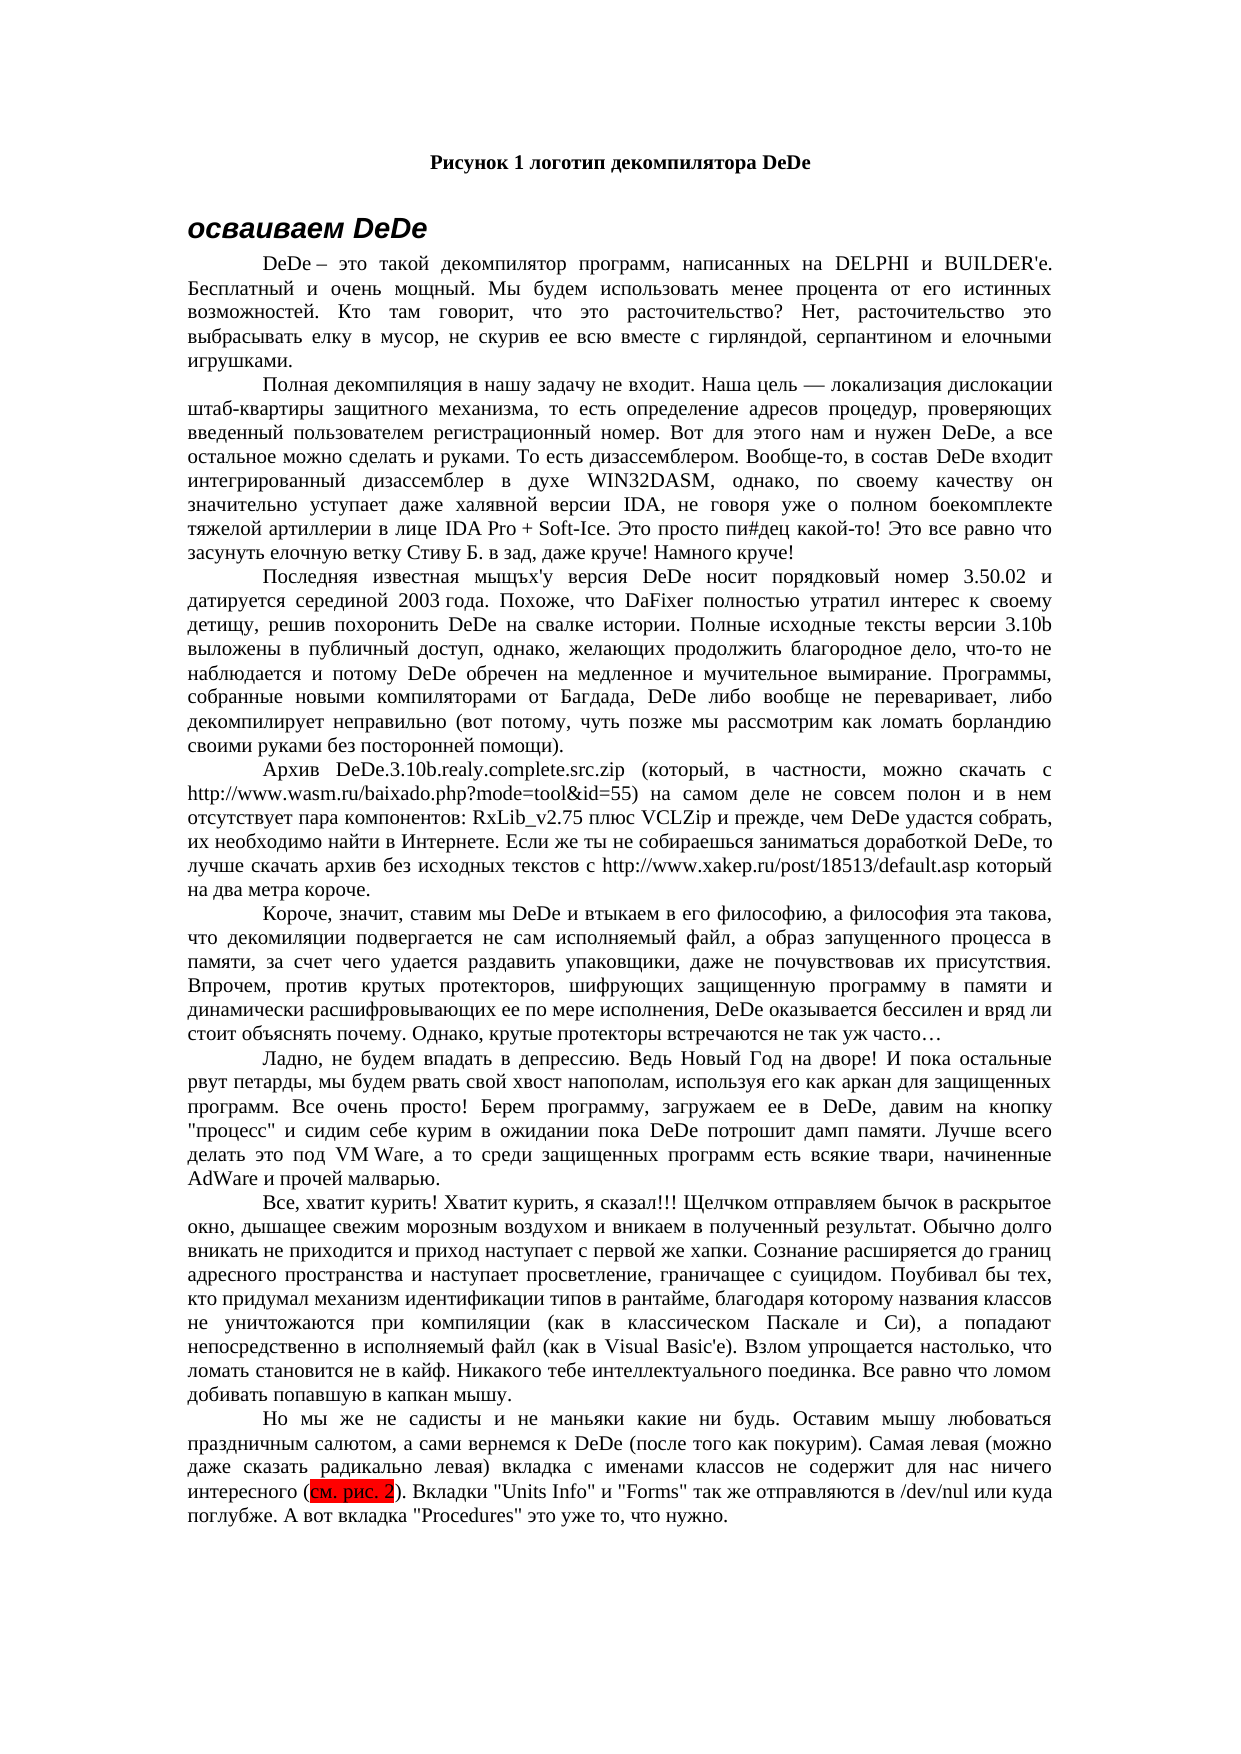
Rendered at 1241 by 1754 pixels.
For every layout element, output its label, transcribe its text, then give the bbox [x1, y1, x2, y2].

text Ладно, не будем впадать в депрессию. Ведь Новый Год на дворе! И пока остальные рвут петарды, мы будем рвать свой хвост напополам, используя его как аркан для защищенных программ. Все очень просто! Берем программу, загружаем ее в DeDe, давим на кнопку "процесс" и сидим себе курим в ожидании пока DeDe потрошит дамп памяти. Лучше всего делать это под VM Ware, а то среди защищенных программ есть всякие твари, начиненные AdWare и прочей малварью. [187, 1045, 1053, 1190]
text Архив DeDe.3.10b.realy.complete.src.zip (который, в частности, можно скачать с http://www.wasm.ru/baixado.php?mode=tool&id=55) на самом деле не совсем полон и в нем отсутствует пара компонентов: RxLib_v2.75 плюс VCLZip и прежде, чем DeDe удастся собрать, их необходимо найти в Интернете. Если же ты не собираешься заниматься доработкой DeDe, то лучше скачать архив без исходных текстов с http://www.xakep.ru/post/18513/default.asp который на два метра короче. [187, 757, 1053, 901]
text Но мы же не садисты и не маньяки какие ни будь. Оставим мышу любоваться праздничным салютом, а сами вернемся к DeDe (после того как покурим). Самая левая (можно даже сказать радикально левая) вкладка с именами классов не содержит для нас ничего интересного (см. рис. 2). Вкладки "Units Info" и "Forms" так же отправляются в /dev/nul или куда поглубже. А вот вкладка "Procedures" это уже то, что нужно. [187, 1406, 1053, 1527]
text Полная декомпиляция в нашу задачу не входит. Наша цель — локализация дислокации штаб-квартиры защитного механизма, то есть определение адресов процедур, проверяющих введенный пользователем регистрационный номер. Вот для этого нам и нужен DeDe, а все остальное можно сделать и руками. То есть дизассемблером. Вообще-то, в состав DeDe входит интегрированный дизассемблер в духе WIN32DASM, однако, по своему качеству он значительно уступает даже халявной версии IDA, не говоря уже о полном боекомплекте тяжелой артиллерии в лице IDA Pro + Soft-Ice. Это просто пи#дец какой-то! Это все равно что засунуть елочную ветку Стиву Б. в зад, даже круче! Намного круче! [187, 372, 1053, 564]
text DeDe – это такой декомпилятор программ, написанных на DELPHI и BUILDER'е. Бесплатный и очень мощный. Мы будем использовать менее процента от его истинных возможностей. Кто там говорит, что это расточительство? Нет, расточительство это выбрасывать елку в мусор, не скурив ее всю вместе с гирляндой, серпантином и елочными игрушками. [187, 251, 1053, 372]
subtitle осваиваем DeDe [187, 212, 1053, 245]
text Последняя известная мыщъх'у версия DeDe носит порядковый номер 3.50.02 и датируется серединой 2003 года. Похоже, что DaFixer полностью утратил интерес к своему детищу, решив похоронить DeDe на свалке истории. Полные исходные тексты версии 3.10b выложены в публичный доступ, однако, желающих продолжить благородное дело, что-то не наблюдается и потому DeDe обречен на медленное и мучительное вымирание. Программы, собранные новыми компиляторами от Багдада, DeDe либо вообще не переваривает, либо декомпилирует неправильно (вот потому, чуть позже мы рассмотрим как ломать борландию своими руками без посторонней помощи). [187, 564, 1053, 757]
text Короче, значит, ставим мы DeDe и втыкаем в его философию, а философия эта такова, что декомиляции подвергается не сам исполняемый файл, а образ запущенного процесса в памяти, за счет чего удается раздавить упаковщики, даже не почувствовав их присутствия. Впрочем, против крутых протекторов, шифрующих защищенную программу в памяти и динамически расшифровывающих ее по мере исполнения, DeDe оказывается бессилен и вряд ли стоит объяснять почему. Однако, крутые протекторы встречаются не так уж часто… [187, 901, 1053, 1045]
text Все, хватит курить! Хватит курить, я сказал!!! Щелчком отправляем бычок в раскрытое окно, дышащее свежим морозным воздухом и вникаем в полученный результат. Обычно долго вникать не приходится и приход наступает с первой же хапки. Сознание расширяется до границ адресного пространства и наступает просветление, граничащее с суицидом. Поубивал бы тех, кто придумал механизм идентификации типов в рантайме, благодаря которому названия классов не уничтожаются при компиляции (как в классическом Паскале и Си), а попадают непосредственно в исполняемый файл (как в Visual Basic'е). Взлом упрощается настолько, что ломать становится не в кайф. Никакого тебе интеллектуального поединка. Все равно что ломом добивать попавшую в капкан мышу. [187, 1190, 1053, 1406]
text Рисунок 1 логотип декомпилятора DeDe [187, 150, 1053, 174]
